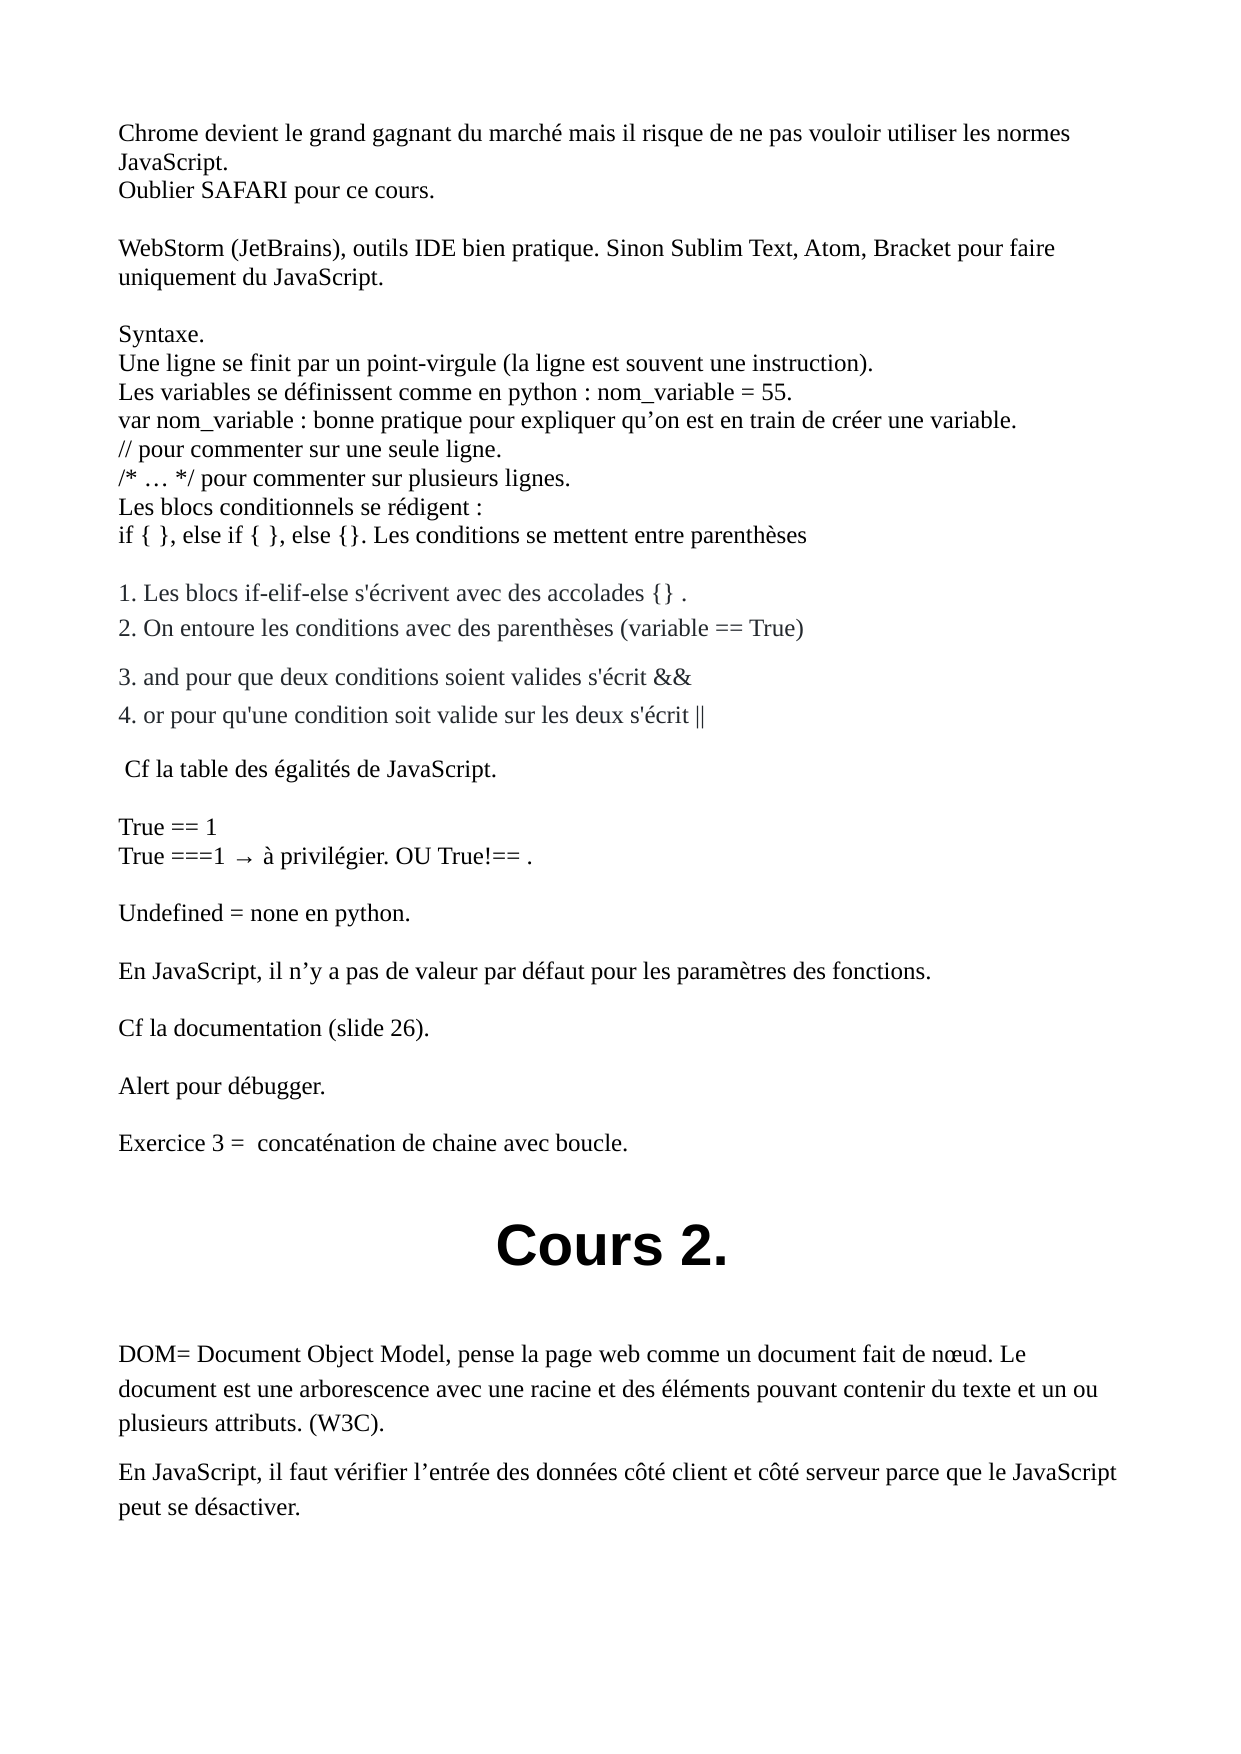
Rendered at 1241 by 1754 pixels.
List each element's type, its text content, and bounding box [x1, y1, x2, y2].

text Chrome devient le grand gagnant du marché mais il risque de ne pas vouloir utiliser les normes JavaScript. [118, 118, 1122, 176]
text Undefined = none en python. [118, 898, 1122, 927]
text En JavaScript, il n’y a pas de valeur par défaut pour les paramètres des fonctions. [118, 956, 1122, 984]
text En JavaScript, il faut vérifier l’entrée des données côté client et côté serveur parce que le JavaScript peut se désactiver. [118, 1457, 1122, 1521]
title Cours 2. [118, 1211, 1122, 1278]
text Une ligne se finit par un point-virgule (la ligne est souvent une instruction). [118, 348, 1122, 377]
text True ===1 → à privilégier. OU True!== . [118, 841, 1122, 869]
text Exercice 3 = concaténation de chaine avec boucle. [118, 1128, 1122, 1157]
text Cf la table des égalités de JavaScript. [118, 754, 1122, 783]
text Syntaxe. [118, 319, 1122, 348]
text Alert pour débugger. [118, 1071, 1122, 1099]
text 1. Les blocs if-elif-else s'écrivent avec des accolades {} . 2. On entoure les conditions avec des parenthèses (variable == True) [118, 578, 1122, 641]
text Oublier SAFARI pour ce cours. [118, 176, 1122, 204]
text True == 1 [118, 812, 1122, 841]
text Les variables se définissent comme en python : nom_variable = 55. [118, 377, 1122, 406]
text var nom_variable : bonne pratique pour expliquer qu’on est en train de créer une variable. [118, 406, 1122, 434]
text WebStorm (JetBrains), outils IDE bien pratique. Sinon Sublim Text, Atom, Bracket pour faire uniquement du JavaScript. [118, 233, 1122, 291]
text Les blocs conditionnels se rédigent : [118, 492, 1122, 521]
text DOM= Document Object Model, pense la page web comme un document fait de nœud. Le document est une arborescence avec une racine et des éléments pouvant contenir du texte et un ou plusieurs attributs. (W3C). [118, 1339, 1122, 1437]
text Cf la documentation (slide 26). [118, 1013, 1122, 1042]
text 3. and pour que deux conditions soient valides s'écrit && 4. or pour qu'une condition soit valide sur les deux s'écrit || [118, 662, 1122, 733]
text if { }, else if { }, else {}. Les conditions se mettent entre parenthèses [118, 521, 1122, 549]
text // pour commenter sur une seule ligne. [118, 434, 1122, 463]
text /* … */ pour commenter sur plusieurs lignes. [118, 463, 1122, 492]
